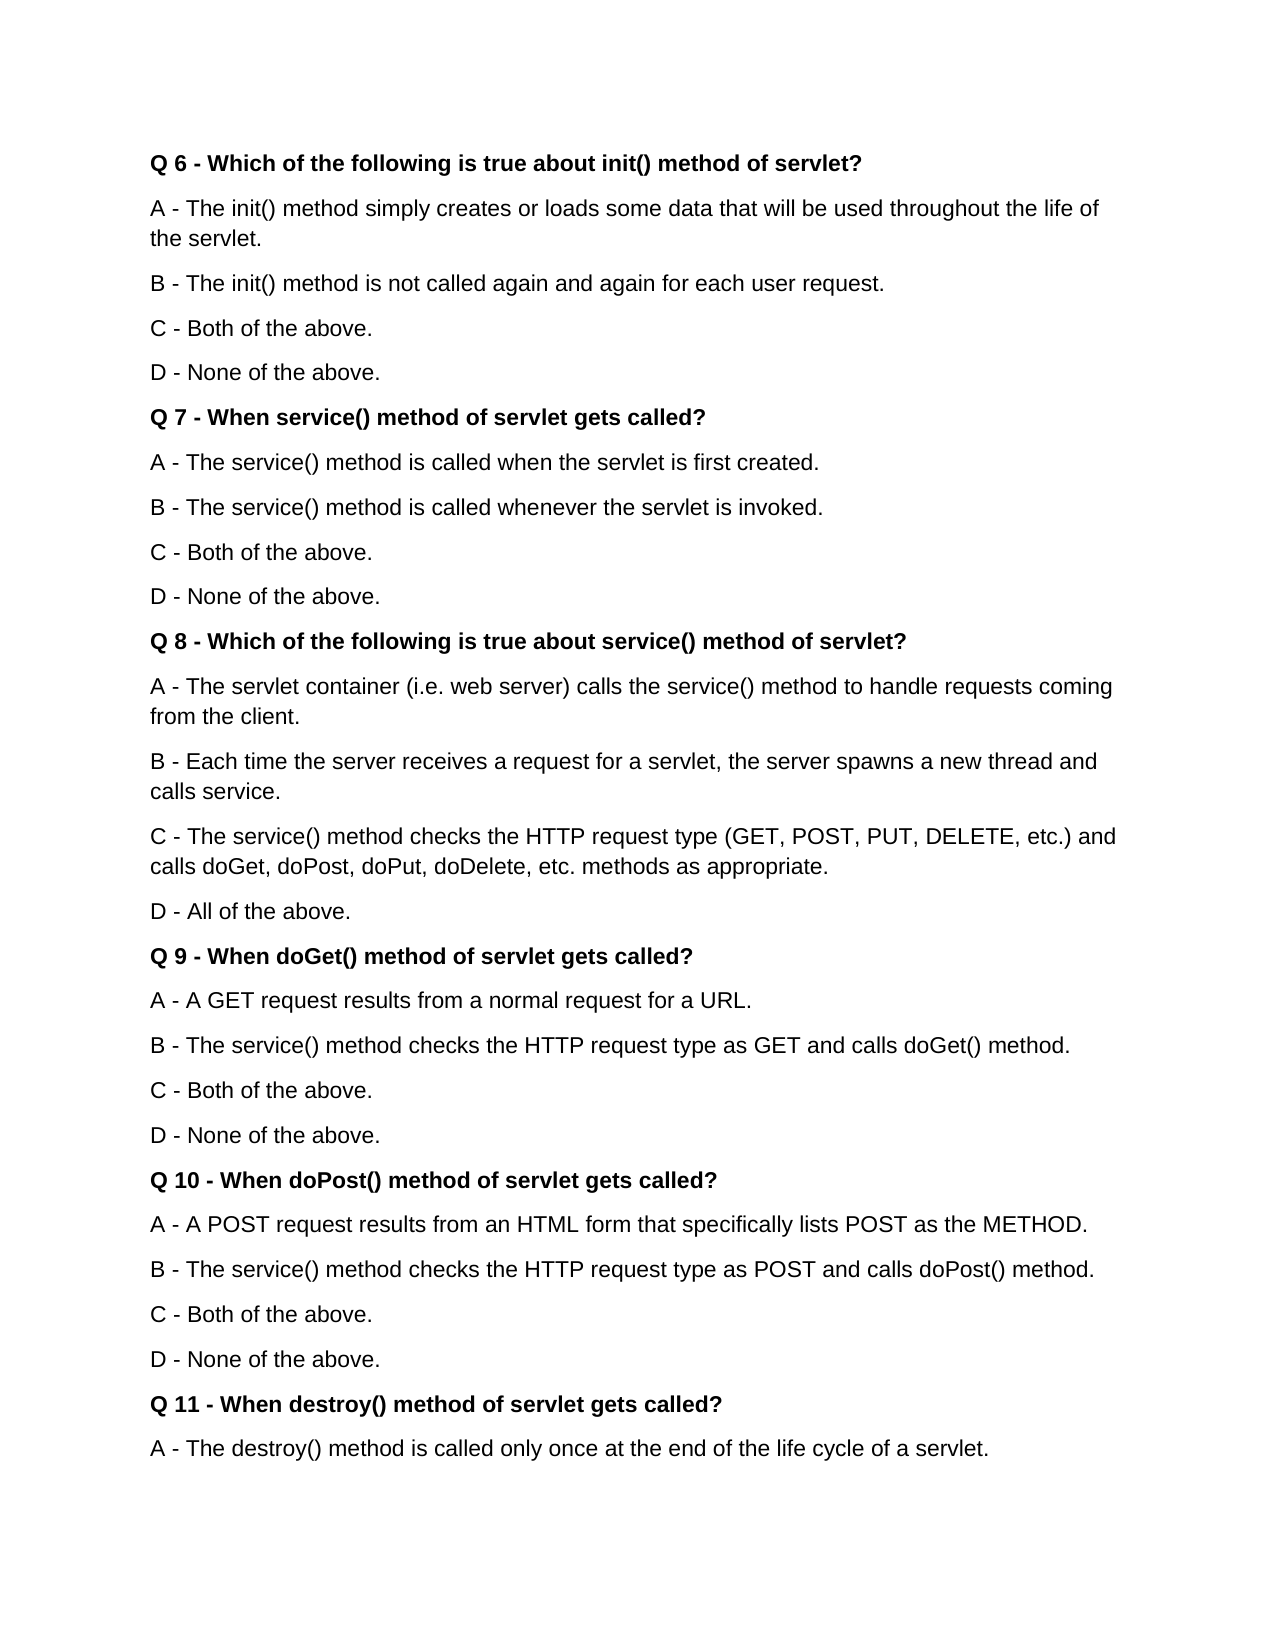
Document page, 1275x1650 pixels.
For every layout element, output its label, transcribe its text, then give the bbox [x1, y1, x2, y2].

text Q 11 - When destroy() method of servlet gets called? [150, 1391, 1125, 1417]
text Q 9 - When doGet() method of servlet gets called? [150, 943, 1125, 969]
text Q 7 - When service() method of servlet gets called? [150, 404, 1125, 431]
text B - The init() method is not called again and again for each user request. [150, 270, 1125, 296]
text D - None of the above. [150, 1122, 1125, 1148]
text C - Both of the above. [150, 538, 1125, 565]
text C - The service() method checks the HTTP request type (GET, POST, PUT, DELETE, etc.) and calls doGet, doPost, doPut, doDelete, etc. methods as appropriate. [150, 823, 1125, 879]
text D - None of the above. [150, 583, 1125, 610]
text A - The servlet container (i.e. web server) calls the service() method to handle requests coming from the client. [150, 673, 1125, 729]
text C - Both of the above. [150, 1077, 1125, 1103]
text D - None of the above. [150, 359, 1125, 386]
text A - A GET request results from a normal request for a URL. [150, 987, 1125, 1014]
text B - The service() method checks the HTTP request type as POST and calls doPost() method. [150, 1256, 1125, 1283]
text B - Each time the server receives a request for a servlet, the server spawns a new thread and calls service. [150, 748, 1125, 804]
text Q 8 - Which of the following is true about service() method of servlet? [150, 628, 1125, 654]
text C - Both of the above. [150, 1301, 1125, 1327]
text A - A POST request results from an HTML form that specifically lists POST as the METHOD. [150, 1211, 1125, 1238]
text B - The service() method is called whenever the servlet is invoked. [150, 494, 1125, 520]
text B - The service() method checks the HTTP request type as GET and calls doGet() method. [150, 1032, 1125, 1059]
text A - The destroy() method is called only once at the end of the life cycle of a servlet. [150, 1435, 1125, 1462]
text Q 10 - When doPost() method of servlet gets called? [150, 1167, 1125, 1193]
text Q 6 - Which of the following is true about init() method of servlet? [150, 150, 1125, 176]
text A - The init() method simply creates or loads some data that will be used throughout the life of the servlet. [150, 195, 1125, 251]
text C - Both of the above. [150, 314, 1125, 341]
text D - All of the above. [150, 898, 1125, 924]
text D - None of the above. [150, 1346, 1125, 1372]
text A - The service() method is called when the servlet is first created. [150, 449, 1125, 475]
